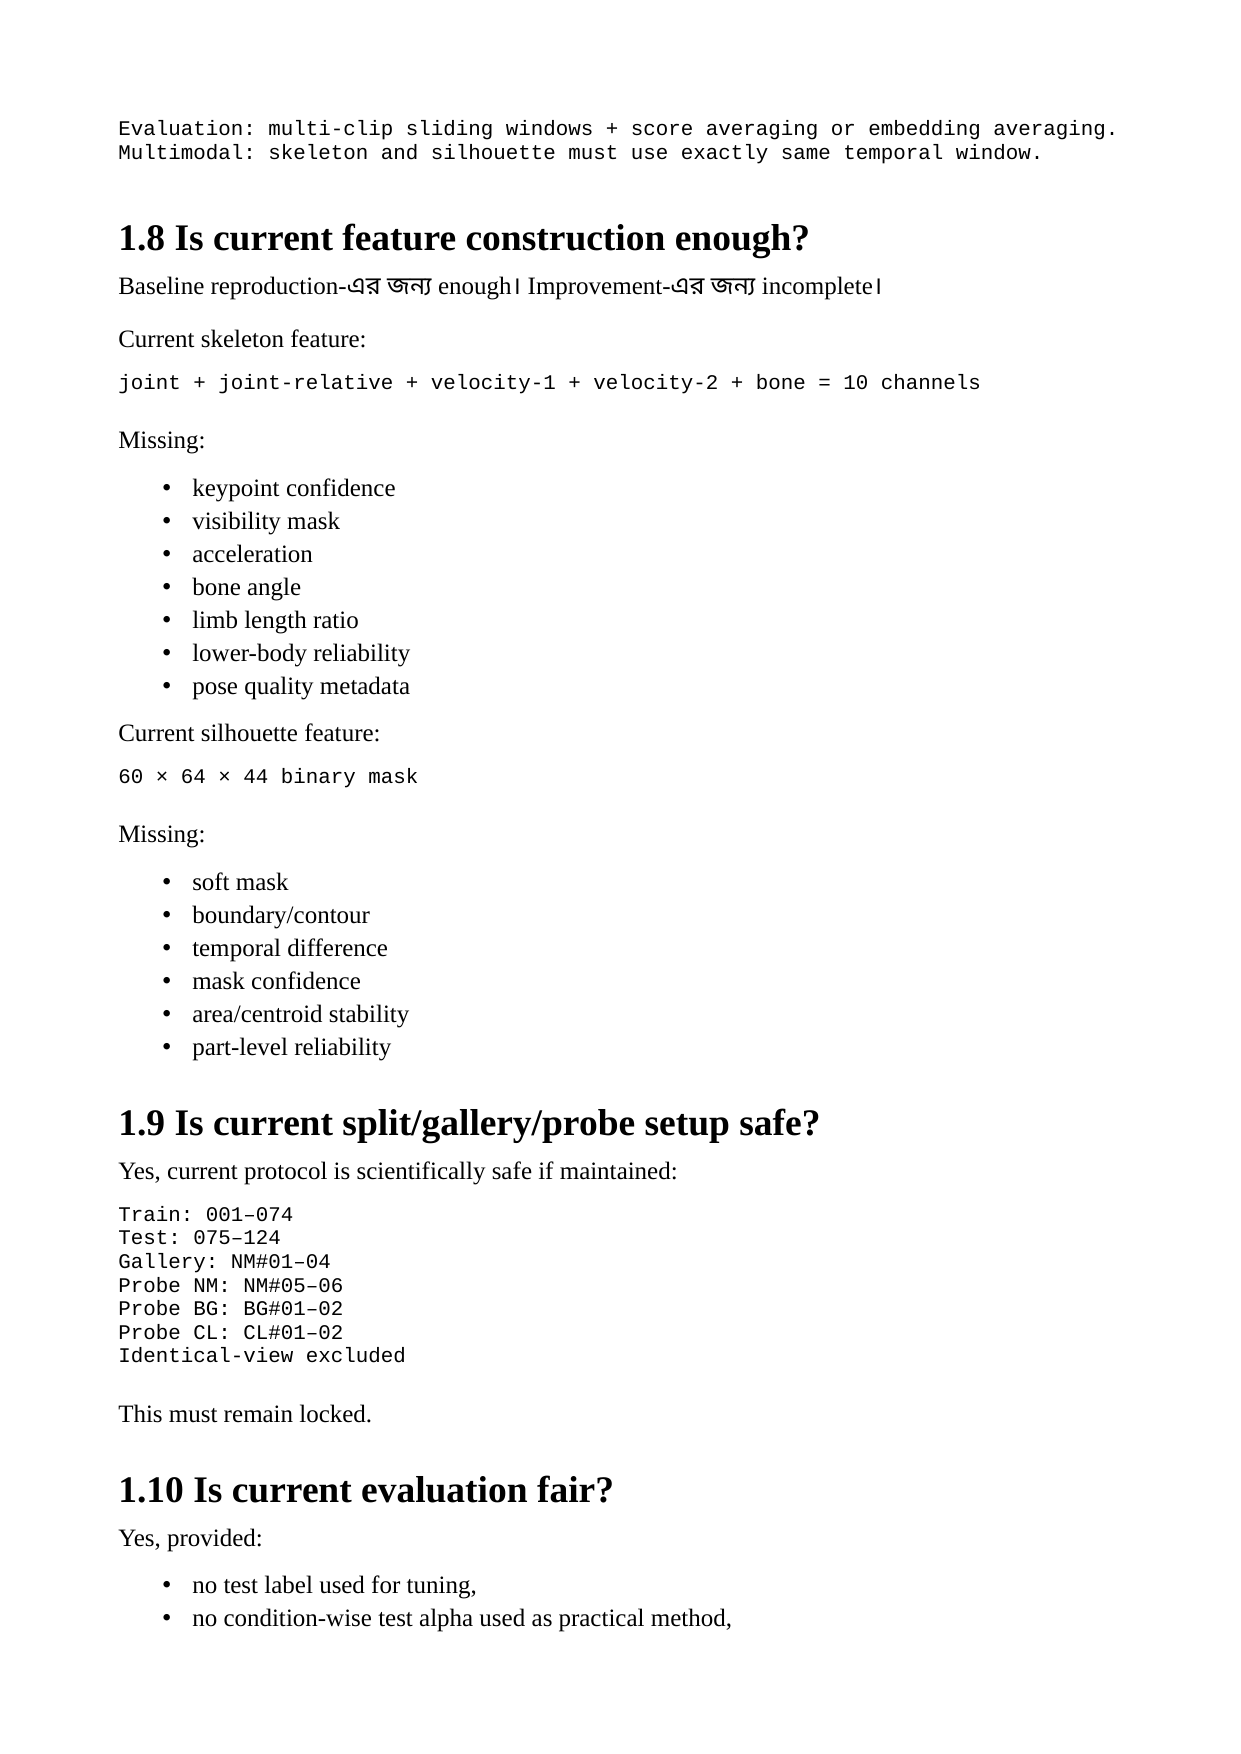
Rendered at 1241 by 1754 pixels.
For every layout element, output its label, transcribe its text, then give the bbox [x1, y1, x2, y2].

subtitle 1.9 Is current split/gallery/probe setup safe? [118, 1100, 1122, 1143]
list bone angle [162, 572, 1122, 601]
list boundary/contour [162, 900, 1122, 929]
list limb length ratio [162, 605, 1122, 634]
text 60 × 64 × 44 binary mask [118, 766, 1122, 790]
text Multimodal: skeleton and silhouette must use exactly same temporal window. [118, 142, 1122, 165]
text Train: 001–074 [118, 1204, 1122, 1227]
text Current skeleton feature: [118, 324, 1122, 353]
list lower-body reliability [162, 638, 1122, 667]
text Current silhouette feature: [118, 718, 1122, 747]
list no condition-wise test alpha used as practical method, [162, 1603, 1122, 1632]
text Baseline reproduction-এর জন্য enough। Improvement-এর জন্য incomplete। [118, 271, 1122, 305]
list no test label used for tuning, [162, 1570, 1122, 1599]
text Identical-view excluded [118, 1346, 1122, 1369]
text Missing: [118, 425, 1122, 454]
list visibility mask [162, 506, 1122, 534]
list acceleration [162, 539, 1122, 568]
list pose quality metadata [162, 671, 1122, 700]
list keypoint confidence [162, 473, 1122, 502]
text joint + joint-relative + velocity-1 + velocity-2 + bone = 10 channels [118, 372, 1122, 396]
text Gallery: NM#01–04 [118, 1251, 1122, 1274]
text Yes, current protocol is scientifically safe if maintained: [118, 1156, 1122, 1185]
text This must remain locked. [118, 1399, 1122, 1427]
text Probe CL: CL#01–02 [118, 1322, 1122, 1346]
list temporal difference [162, 933, 1122, 962]
text Missing: [118, 819, 1122, 848]
text Test: 075–124 [118, 1227, 1122, 1251]
list mask confidence [162, 966, 1122, 995]
list soft mask [162, 867, 1122, 896]
text Probe BG: BG#01–02 [118, 1298, 1122, 1322]
subtitle 1.10 Is current evaluation fair? [118, 1467, 1122, 1510]
text Yes, provided: [118, 1523, 1122, 1551]
subtitle 1.8 Is current feature construction enough? [118, 216, 1122, 259]
list part-level reliability [162, 1032, 1122, 1061]
text Evaluation: multi-clip sliding windows + score averaging or embedding averaging. [118, 118, 1122, 142]
text Probe NM: NM#05–06 [118, 1274, 1122, 1298]
list area/centroid stability [162, 999, 1122, 1028]
